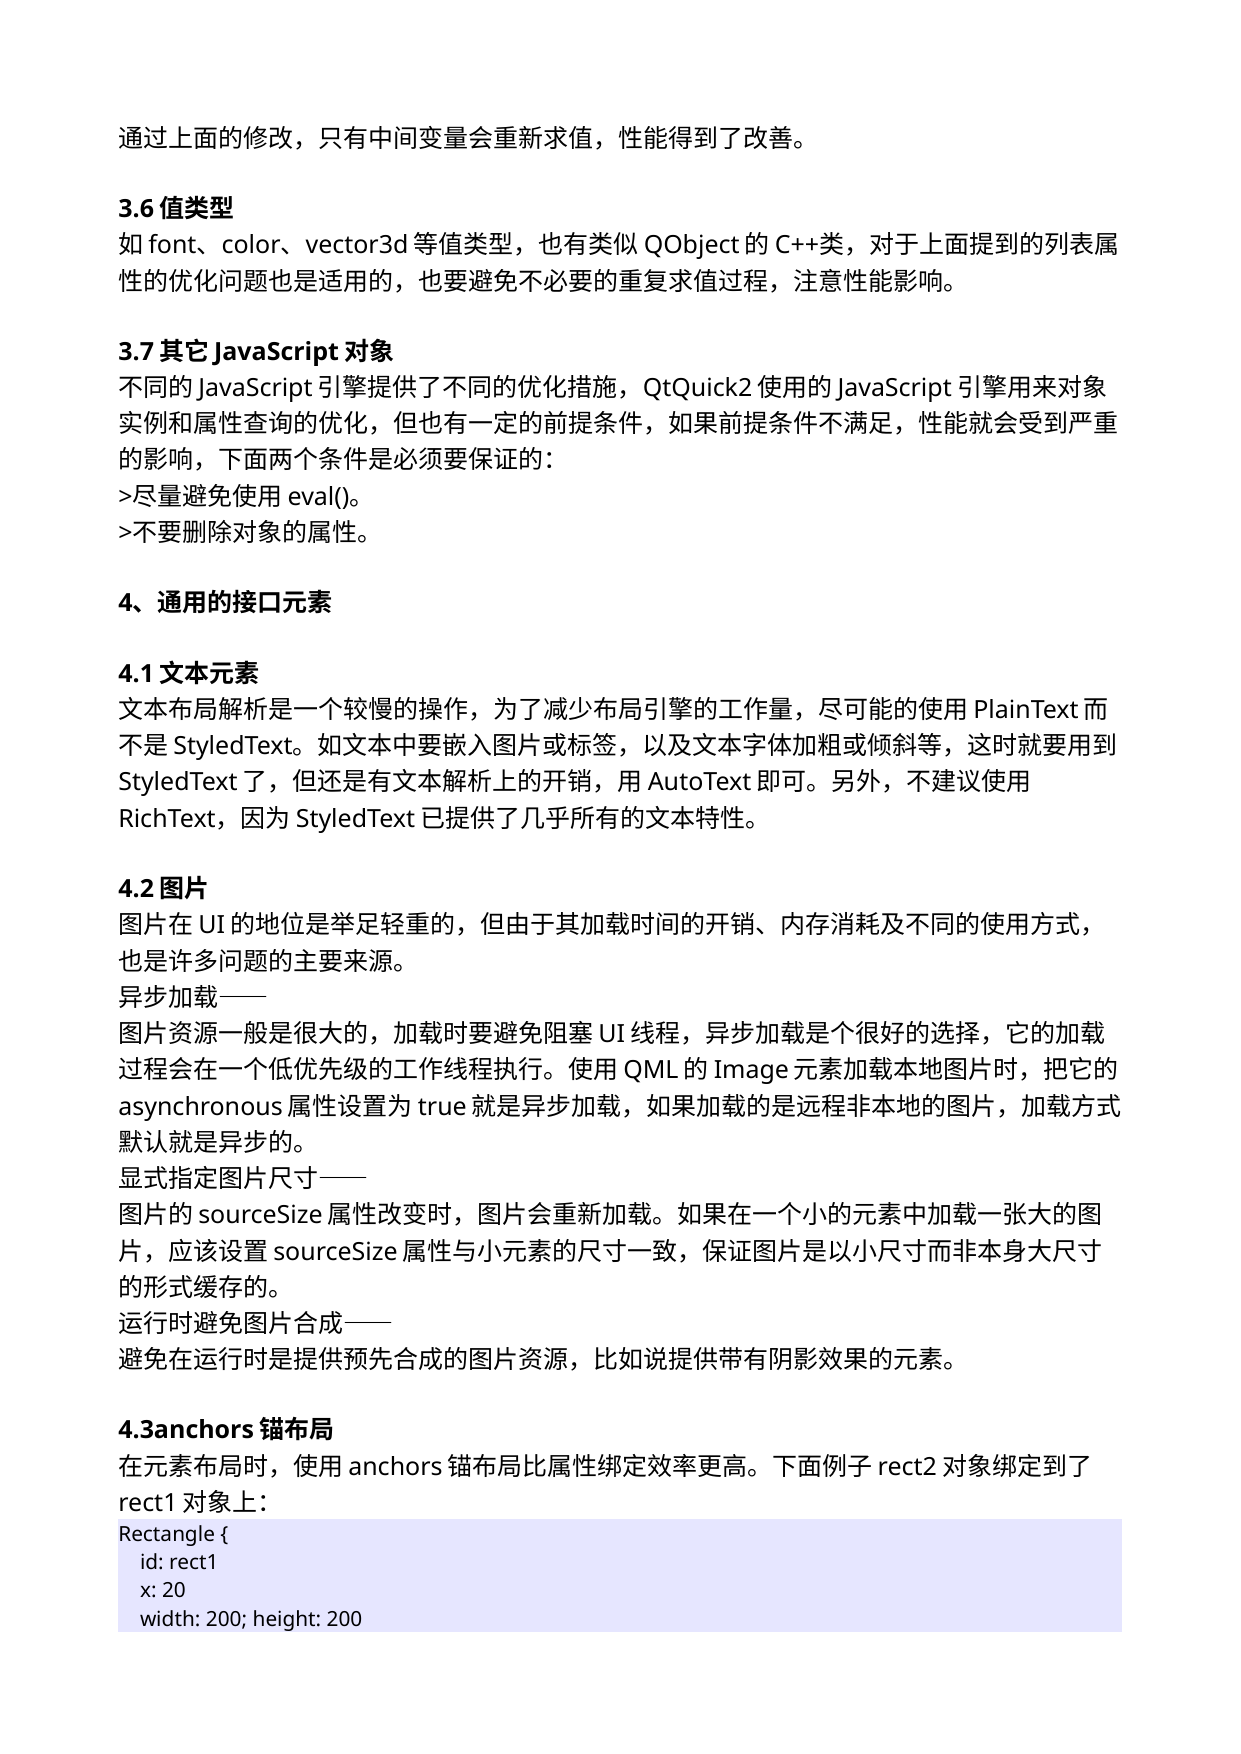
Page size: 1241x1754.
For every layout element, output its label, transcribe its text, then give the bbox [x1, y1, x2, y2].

text id: rect1 [118, 1547, 1122, 1576]
text 如font、color、vector3d等值类型，也有类似QObject的C++类，对于上面提到的列表属性的优化问题也是适用的，也要避免不必要的重复求值过程，注意性能影响。 [118, 225, 1122, 297]
text 避免在运行时是提供预先合成的图片资源，比如说提供带有阴影效果的元素。 [118, 1340, 1122, 1376]
text 通过上面的修改，只有中间变量会重新求值，性能得到了改善。 [118, 118, 1122, 154]
text width: 200; height: 200 [118, 1604, 1122, 1632]
text 图片资源一般是很大的，加载时要避免阻塞UI线程，异步加载是个很好的选择，它的加载过程会在一个低优先级的工作线程执行。使用QML的Image元素加载本地图片时，把它的asynchronous属性设置为true就是异步加载，如果加载的是远程非本地的图片，加载方式默认就是异步的。 [118, 1013, 1122, 1158]
text 异步加载—— [118, 977, 1122, 1013]
text 4.1文本元素 [118, 653, 1122, 689]
text 4、通用的接口元素 [118, 583, 1122, 619]
text 4.2图片 [118, 868, 1122, 905]
text 3.7其它JavaScript对象 [118, 331, 1122, 367]
text 3.6值类型 [118, 188, 1122, 225]
text 文本布局解析是一个较慢的操作，为了减少布局引擎的工作量，尽可能的使用PlainText而不是StyledText。如文本中要嵌入图片或标签，以及文本字体加粗或倾斜等，这时就要用到StyledText了，但还是有文本解析上的开销，用AutoText即可。另外，不建议使用RichText，因为StyledText已提供了几乎所有的文本特性。 [118, 689, 1122, 834]
text 在元素布局时，使用anchors锚布局比属性绑定效率更高。下面例子rect2对象绑定到了rect1对象上： [118, 1446, 1122, 1519]
text >尽量避免使用eval()。 [118, 476, 1122, 512]
text x: 20 [118, 1576, 1122, 1604]
text Rectangle { [118, 1519, 1122, 1547]
text 不同的JavaScript引擎提供了不同的优化措施，QtQuick2使用的JavaScript引擎用来对象实例和属性查询的优化，但也有一定的前提条件，如果前提条件不满足，性能就会受到严重的影响，下面两个条件是必须要保证的： [118, 367, 1122, 476]
text 显式指定图片尺寸—— [118, 1158, 1122, 1195]
text 图片的sourceSize属性改变时，图片会重新加载。如果在一个小的元素中加载一张大的图片，应该设置sourceSize属性与小元素的尺寸一致，保证图片是以小尺寸而非本身大尺寸的形式缓存的。 [118, 1195, 1122, 1303]
text 4.3anchors锚布局 [118, 1410, 1122, 1446]
text >不要删除对象的属性。 [118, 512, 1122, 549]
text 运行时避免图片合成—— [118, 1303, 1122, 1340]
text 图片在UI的地位是举足轻重的，但由于其加载时间的开销、内存消耗及不同的使用方式，也是许多问题的主要来源。 [118, 905, 1122, 977]
